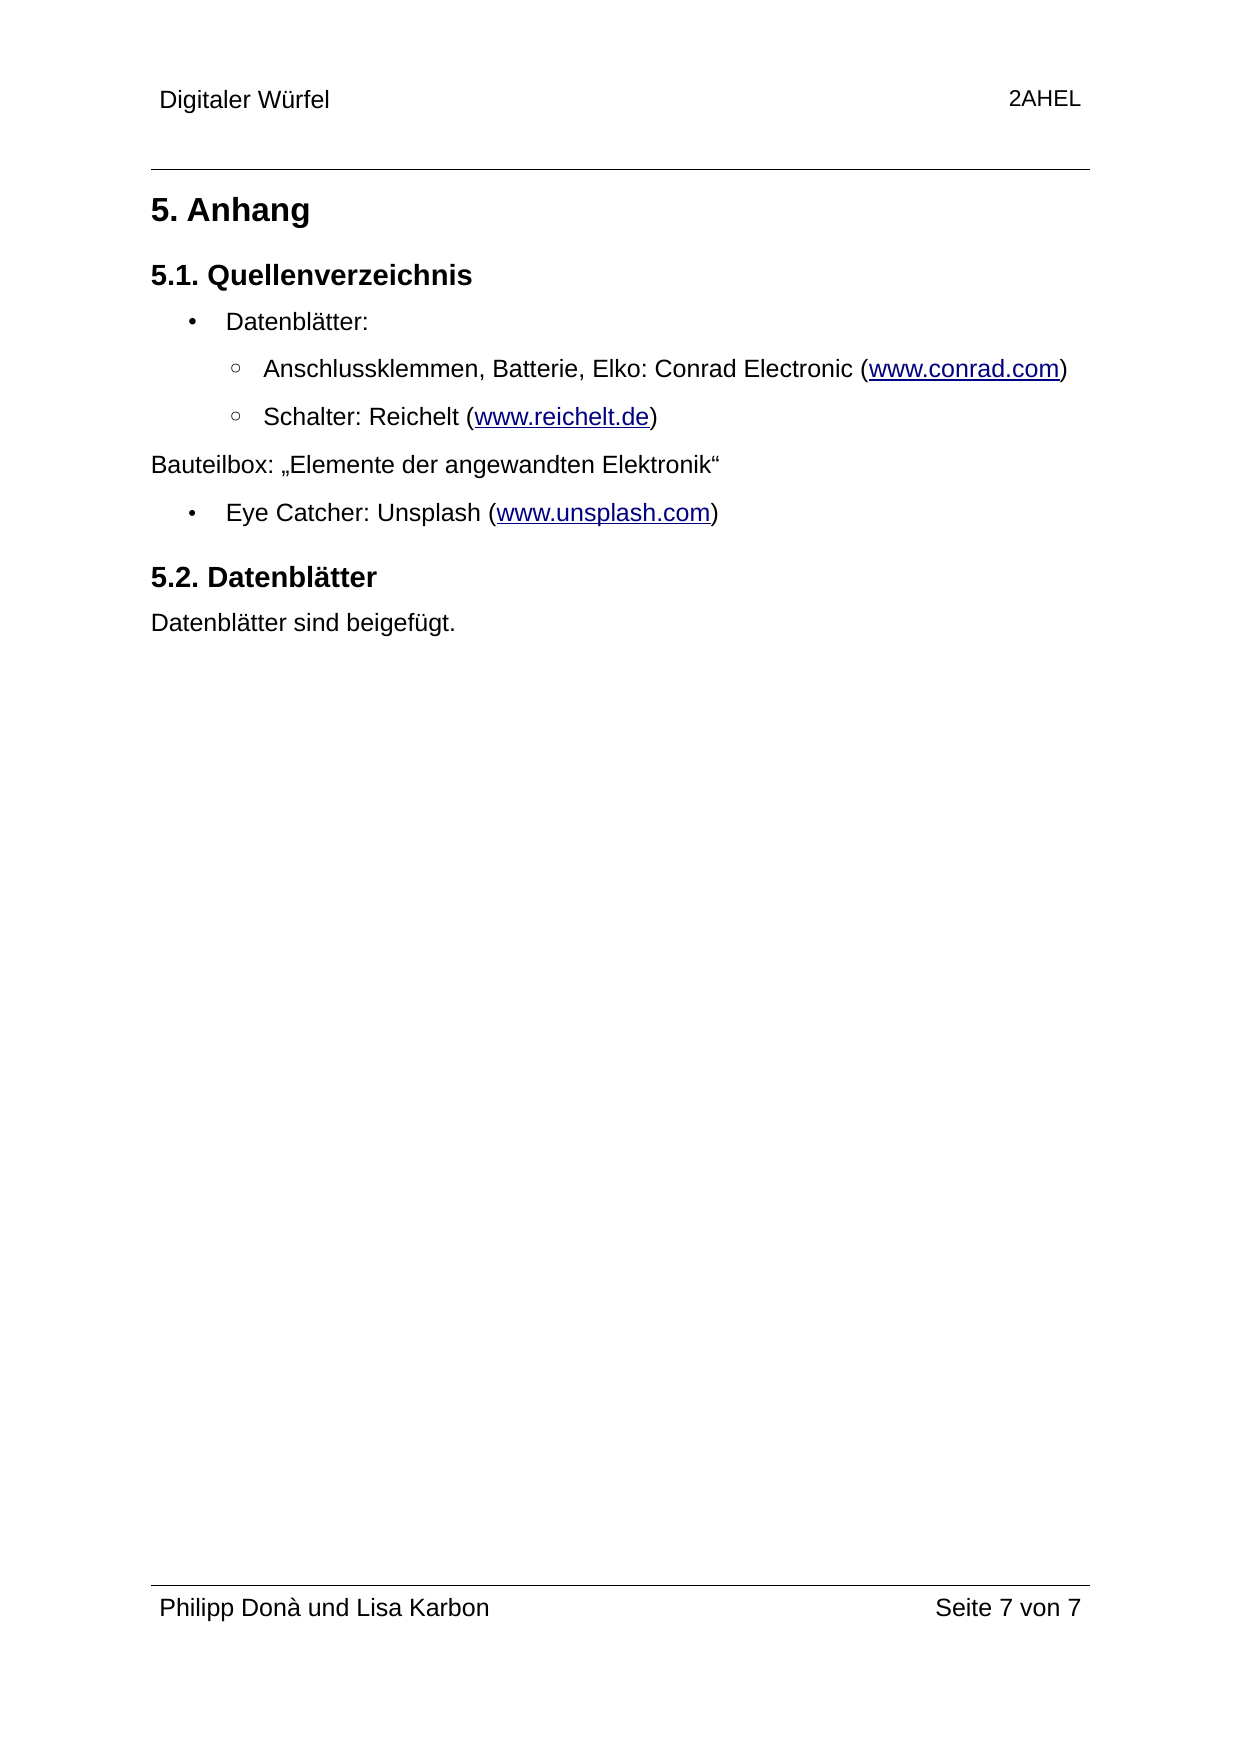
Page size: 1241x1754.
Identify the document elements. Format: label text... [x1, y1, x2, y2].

subtitle 5.2. Datenblätter [151, 560, 1090, 593]
list Schalter: Reichelt (www.reichelt.de) [226, 402, 1090, 431]
list Anschlussklemmen, Batterie, Elko: Conrad Electronic (www.conrad.com) [226, 354, 1090, 383]
list Datenblätter: [188, 307, 1090, 336]
text Datenblätter sind beigefügt. [151, 608, 1090, 637]
subtitle 5.1. Quellenverzeichnis [151, 258, 1090, 292]
list Eye Catcher: Unsplash (www.unsplash.com) [188, 497, 1090, 526]
subtitle 5. Anhang [151, 190, 1090, 229]
text Bauteilbox: „Elemente der angewandten Elektronik“ [151, 450, 1090, 479]
